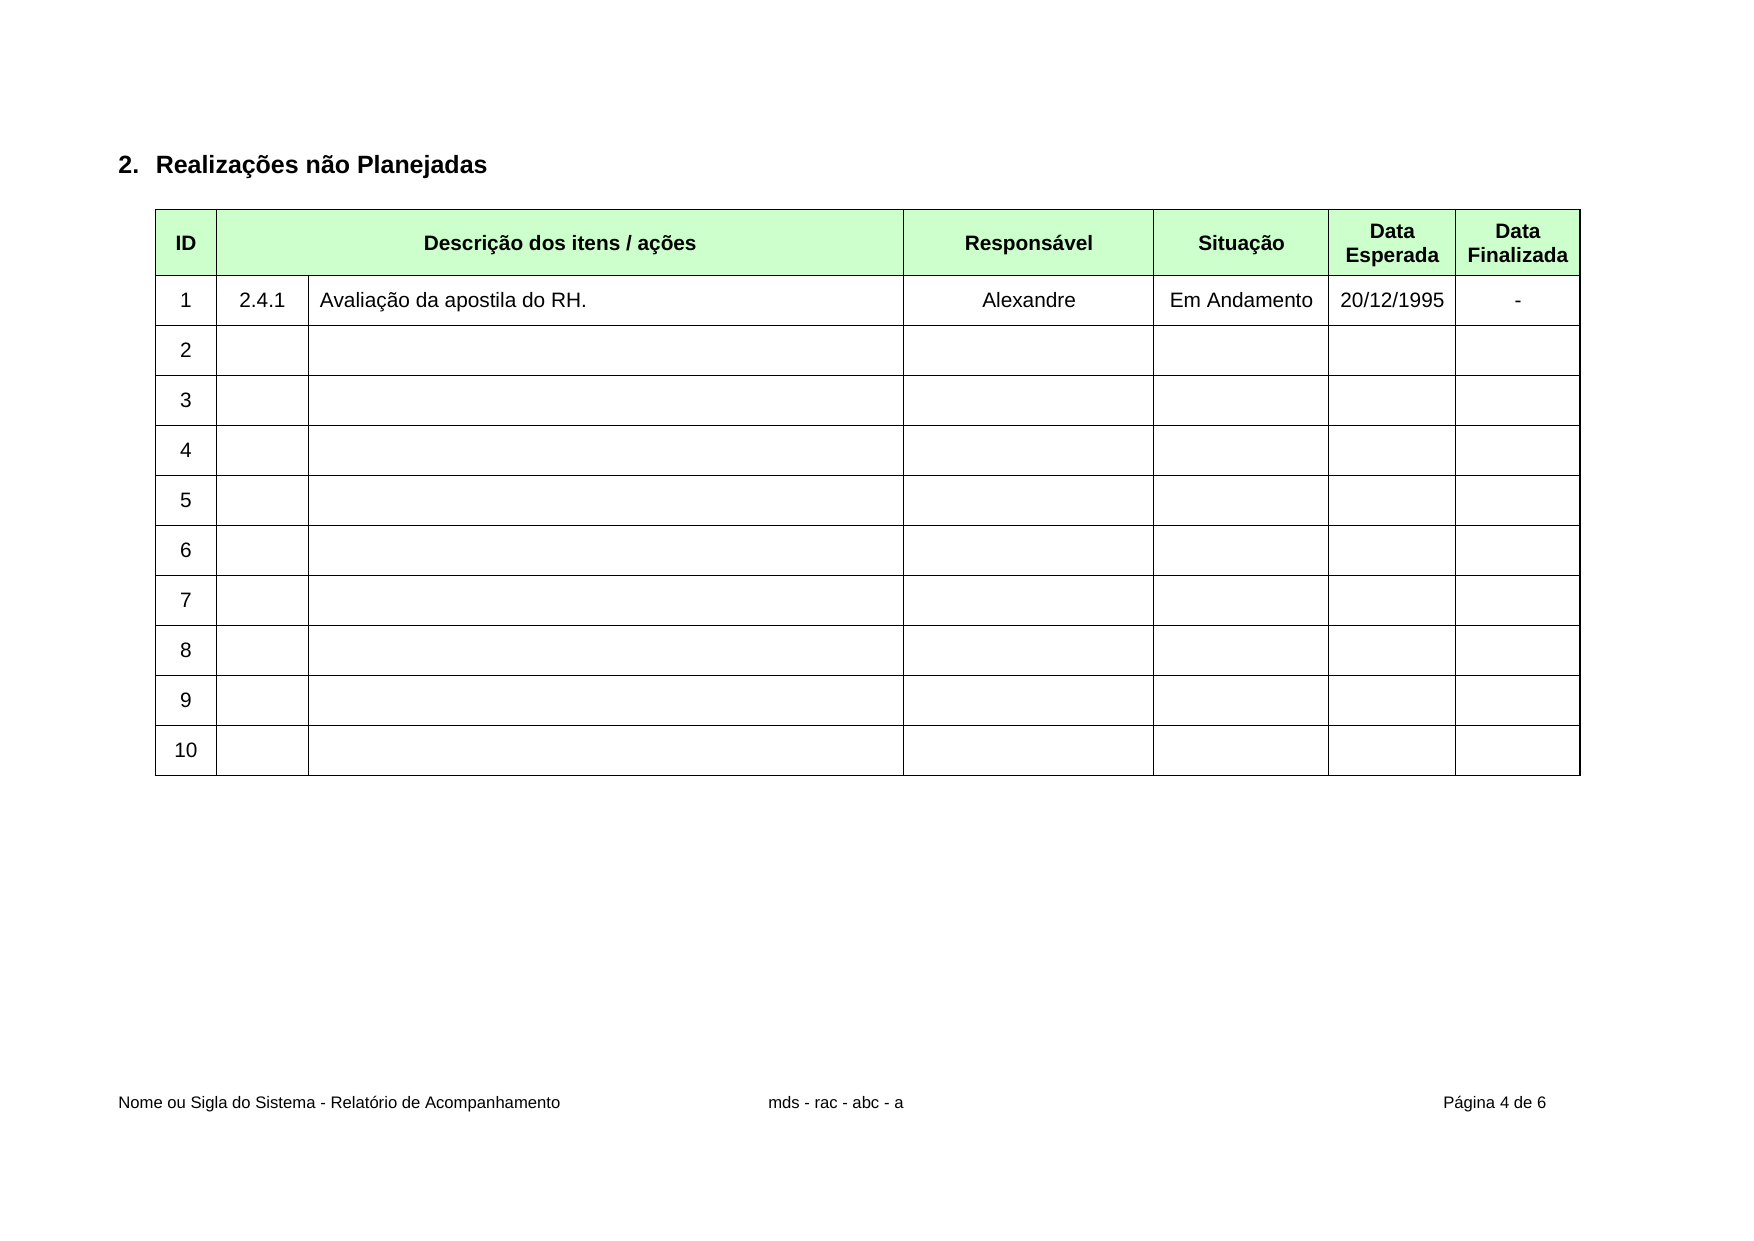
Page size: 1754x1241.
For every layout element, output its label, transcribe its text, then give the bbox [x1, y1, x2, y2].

table_cell [217, 676, 308, 725]
table_cell [1329, 526, 1455, 575]
table_cell [1329, 476, 1455, 525]
table_cell - [1456, 276, 1579, 325]
table_cell [309, 726, 903, 775]
table_cell [1154, 576, 1328, 625]
table_cell [1154, 676, 1328, 725]
table_cell [1456, 676, 1579, 725]
table_cell [217, 626, 308, 675]
table_cell [309, 576, 903, 625]
table_cell [1329, 626, 1455, 675]
table_cell [904, 576, 1153, 625]
table_cell [1329, 676, 1455, 725]
table_cell [309, 376, 903, 425]
table_cell 10 [156, 726, 216, 775]
table_cell 1 [156, 276, 216, 325]
table_cell [904, 726, 1153, 775]
table_header Data Esperada [1329, 210, 1455, 275]
table_cell [1154, 526, 1328, 575]
table_header Responsável [904, 210, 1153, 275]
table_cell [904, 526, 1153, 575]
table_cell [1329, 426, 1455, 475]
table_cell Em Andamento [1154, 276, 1328, 325]
table_cell Alexandre [904, 276, 1153, 325]
table_cell 8 [156, 626, 216, 675]
table_cell [904, 326, 1153, 375]
table_cell [1456, 426, 1579, 475]
subtitle Realizações não Planejadas [118, 150, 1636, 179]
table_cell [1456, 726, 1579, 775]
table_cell [309, 526, 903, 575]
table_cell [1329, 326, 1455, 375]
table_cell [217, 376, 308, 425]
table_cell [309, 326, 903, 375]
table_cell [1456, 526, 1579, 575]
table_cell [1154, 726, 1328, 775]
table_cell [904, 376, 1153, 425]
table_cell 6 [156, 526, 216, 575]
table_header Situação [1154, 210, 1328, 275]
table_cell [1456, 626, 1579, 675]
table_cell [217, 426, 308, 475]
table_cell 2 [156, 326, 216, 375]
table_cell 3 [156, 376, 216, 425]
table_cell [217, 476, 308, 525]
table_cell [1456, 326, 1579, 375]
table_cell [904, 476, 1153, 525]
table_cell [217, 526, 308, 575]
table_cell 20/12/1995 [1329, 276, 1455, 325]
table_header Descrição dos itens / ações [217, 210, 903, 275]
table_cell [1154, 476, 1328, 525]
table_cell [1329, 726, 1455, 775]
table_cell [1456, 576, 1579, 625]
table_cell [904, 626, 1153, 675]
table_header ID [156, 210, 216, 275]
table_cell [309, 426, 903, 475]
table_cell 7 [156, 576, 216, 625]
table_cell [1154, 376, 1328, 425]
table_cell [217, 726, 308, 775]
table_cell [904, 676, 1153, 725]
table_cell [309, 476, 903, 525]
table_header Data Finalizada [1456, 210, 1579, 275]
table_cell [1456, 376, 1579, 425]
table_cell [904, 426, 1153, 475]
table_cell 9 [156, 676, 216, 725]
table_cell 2.4.1 [217, 276, 308, 325]
table_cell [1154, 626, 1328, 675]
table_cell 4 [156, 426, 216, 475]
table_cell [1154, 326, 1328, 375]
table_cell [1456, 476, 1579, 525]
table_cell 5 [156, 476, 216, 525]
table_cell [1329, 576, 1455, 625]
table_cell [217, 576, 308, 625]
table_cell [309, 626, 903, 675]
table_cell [309, 676, 903, 725]
table_cell [1154, 426, 1328, 475]
table_cell [1329, 376, 1455, 425]
table_cell Avaliação da apostila do RH. [309, 276, 903, 325]
table_cell [217, 326, 308, 375]
